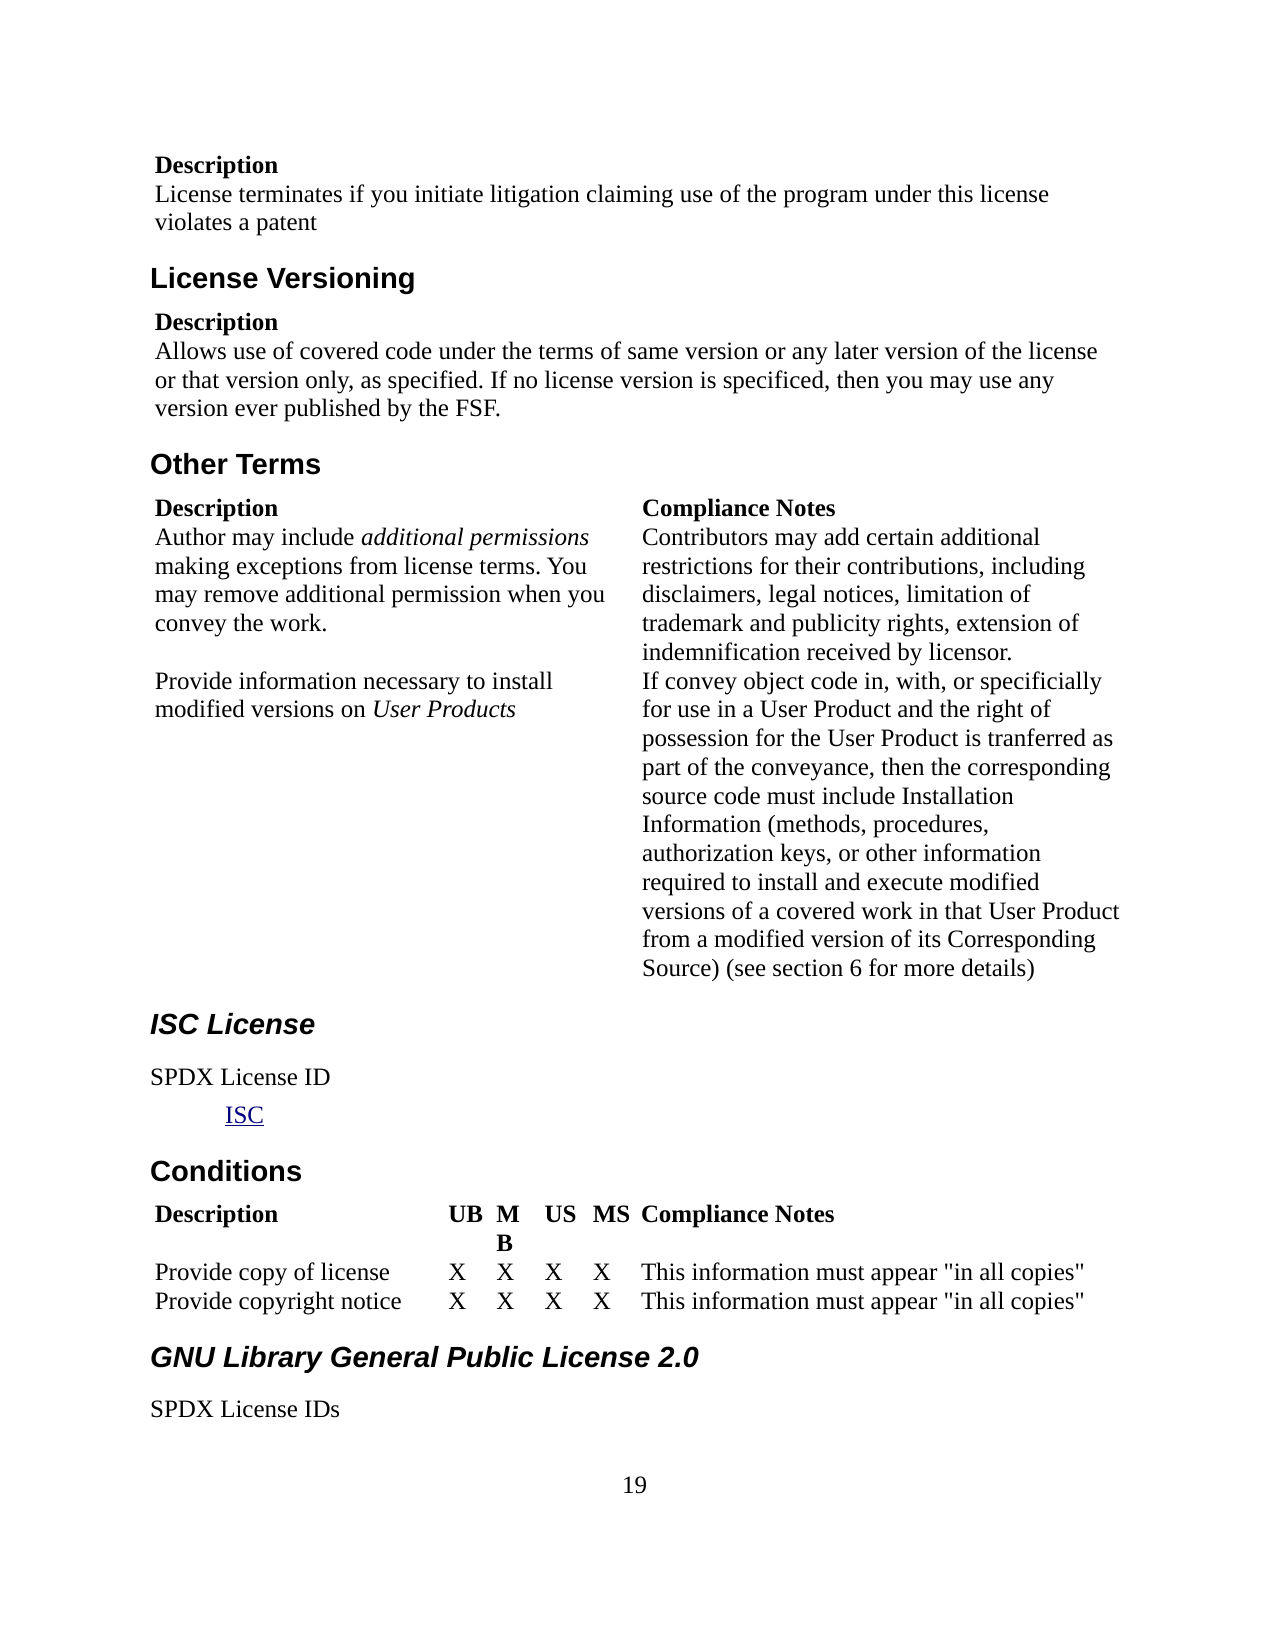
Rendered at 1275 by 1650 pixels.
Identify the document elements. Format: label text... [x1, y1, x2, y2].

table_header Compliance Notes [636, 1200, 1125, 1257]
table_header Description [150, 150, 1125, 179]
table_cell X [588, 1286, 636, 1314]
table_cell X [492, 1257, 540, 1286]
text ISC [225, 1100, 1125, 1128]
table_cell Allows use of covered code under the terms of same version or any later version of the license or that version only, as specified. If no license version is specificed, then you may use any version ever published by the FSF. [150, 336, 1125, 422]
text SPDX License ID [150, 1062, 1125, 1091]
table_cell X [540, 1257, 588, 1286]
table_header MB [492, 1200, 540, 1257]
table_cell Contributors may add certain additional restrictions for their contributions, including disclaimers, legal notices, limitation of trademark and publicity rights, extension of indemnification received by licensor. [638, 522, 1125, 666]
table_cell X [540, 1286, 588, 1314]
table_cell Provide information necessary to install modified versions on User Products [150, 666, 637, 982]
subtitle GNU Library General Public License 2.0 [150, 1339, 1125, 1373]
table_header Description [150, 493, 637, 522]
table_cell X [444, 1286, 492, 1314]
table_header UB [444, 1200, 492, 1257]
table_header Compliance Notes [638, 493, 1125, 522]
table_cell X [588, 1257, 636, 1286]
table_cell This information must appear "in all copies" [636, 1257, 1125, 1286]
table_header Description [150, 307, 1125, 336]
subtitle ISC License [150, 1007, 1125, 1041]
table_cell Provide copy of license [150, 1257, 443, 1286]
table_cell X [444, 1257, 492, 1286]
text SPDX License IDs [150, 1394, 1125, 1423]
table_cell This information must appear "in all copies" [636, 1286, 1125, 1314]
table_cell Author may include additional permissions making exceptions from license terms. You may remove additional permission when you convey the work. [150, 522, 637, 666]
table_cell If convey object code in, with, or specificially for use in a User Product and the right of possession for the User Product is tranferred as part of the conveyance, then the corresponding source code must include Installation Information (methods, procedures, authorization keys, or other information required to install and execute modified versions of a covered work in that User Product from a modified version of its Corresponding Source) (see section 6 for more details) [638, 666, 1125, 982]
table_cell X [492, 1286, 540, 1314]
table_header Description [150, 1200, 443, 1257]
subtitle Conditions [150, 1153, 1125, 1187]
subtitle Other Terms [150, 447, 1125, 481]
subtitle License Versioning [150, 261, 1125, 295]
table_header US [540, 1200, 588, 1257]
table_cell Provide copyright notice [150, 1286, 443, 1314]
table_header MS [588, 1200, 636, 1257]
table_cell License terminates if you initiate litigation claiming use of the program under this license violates a patent [150, 179, 1125, 236]
